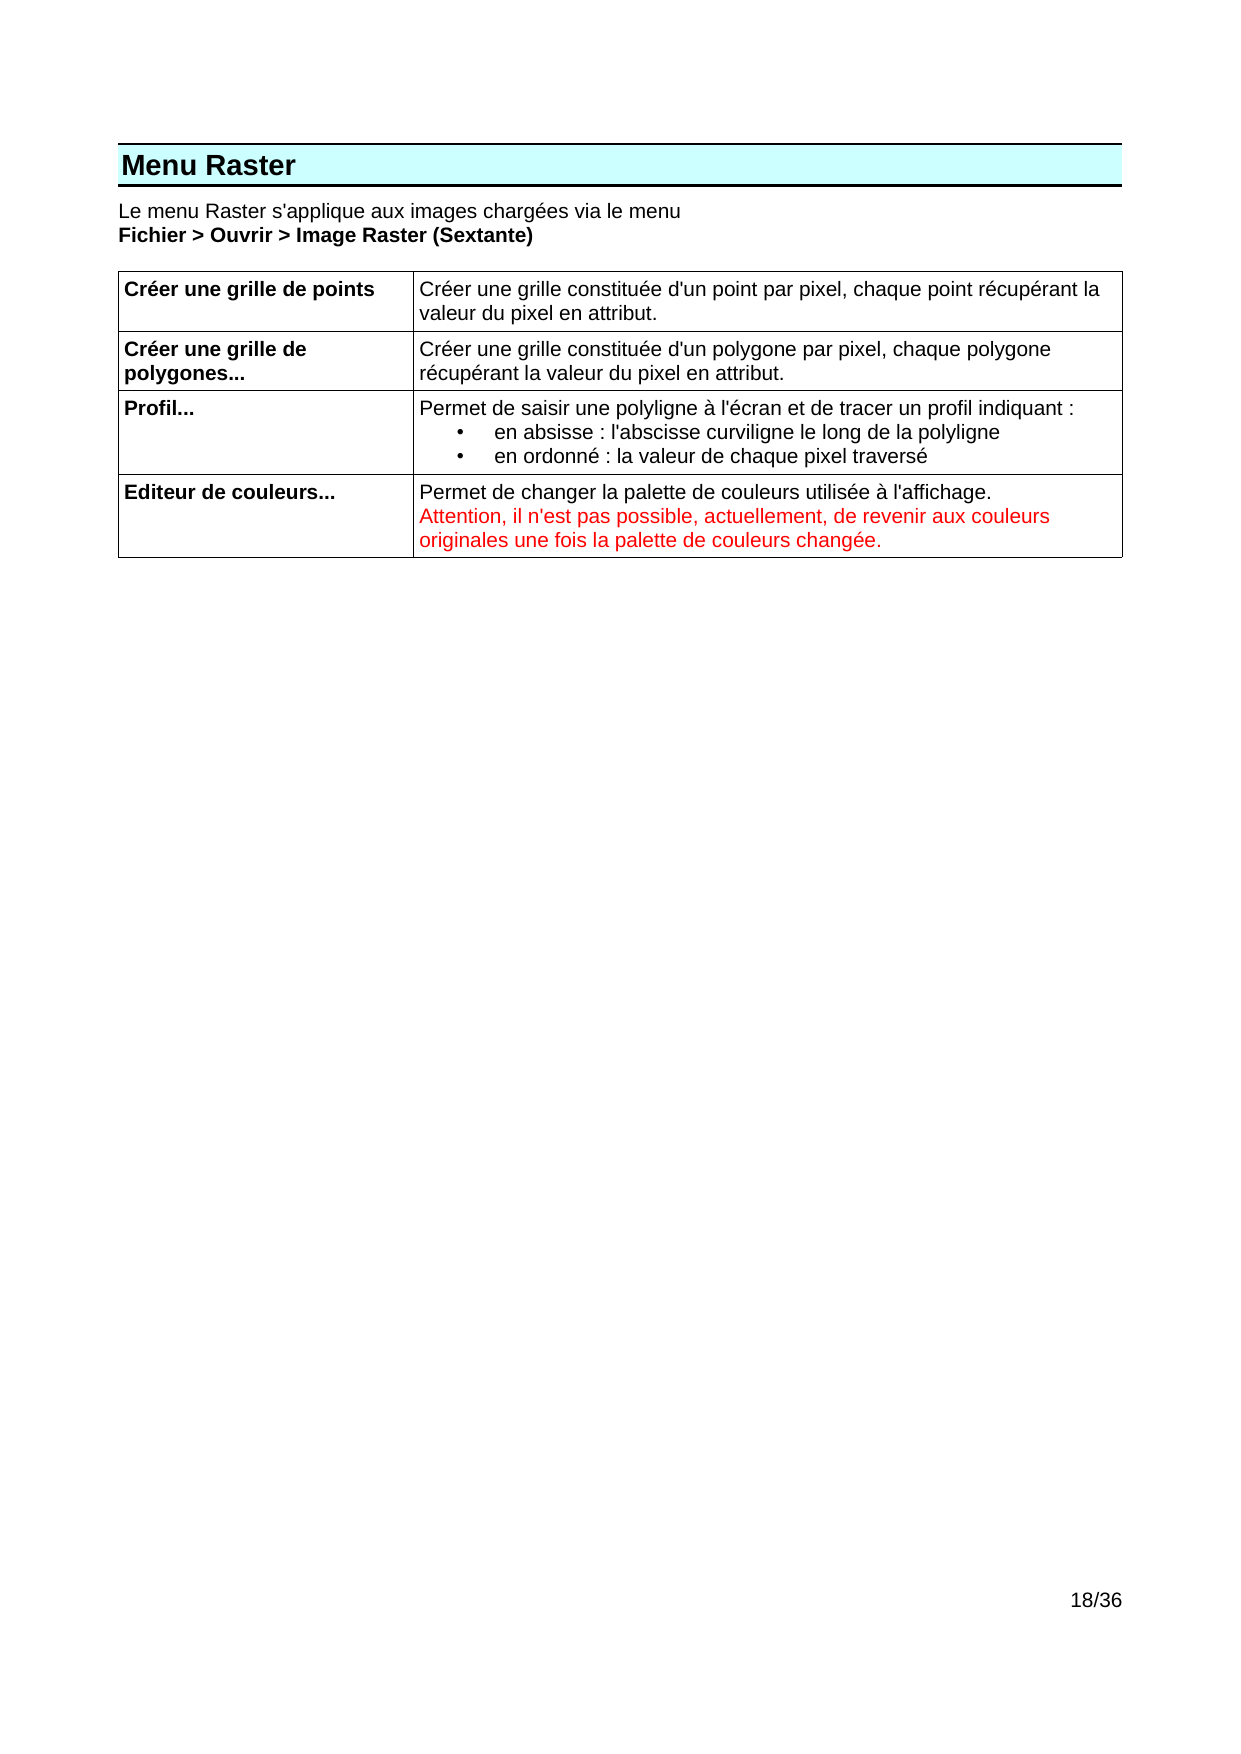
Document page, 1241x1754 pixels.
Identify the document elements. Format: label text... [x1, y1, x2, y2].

text Le menu Raster s'applique aux images chargées via le menu [118, 199, 1122, 223]
table_cell Créer une grille de polygones... [119, 332, 413, 390]
table_cell Editeur de couleurs... [119, 475, 413, 557]
table_header Créer une grille de points [119, 272, 413, 331]
table_header Créer une grille constituée d'un point par pixel, chaque point récupérant la valeur du pixel en attribut. [414, 272, 1122, 331]
table_cell Permet de saisir une polyligne à l'écran et de tracer un profil indiquant : en absisse : l'abscisse curviligne le long de la polyligne en ordonné : la valeur de chaque pixel traversé [414, 391, 1122, 474]
subtitle Menu Raster [118, 145, 1122, 184]
table_cell Créer une grille constituée d'un polygone par pixel, chaque polygone récupérant la valeur du pixel en attribut. [414, 332, 1122, 390]
table_cell Profil... [119, 391, 413, 474]
table_cell Permet de changer la palette de couleurs utilisée à l'affichage. Attention, il n'est pas possible, actuellement, de revenir aux couleurs originales une fois la palette de couleurs changée. [414, 475, 1122, 557]
text Fichier > Ouvrir > Image Raster (Sextante) [118, 223, 1122, 247]
